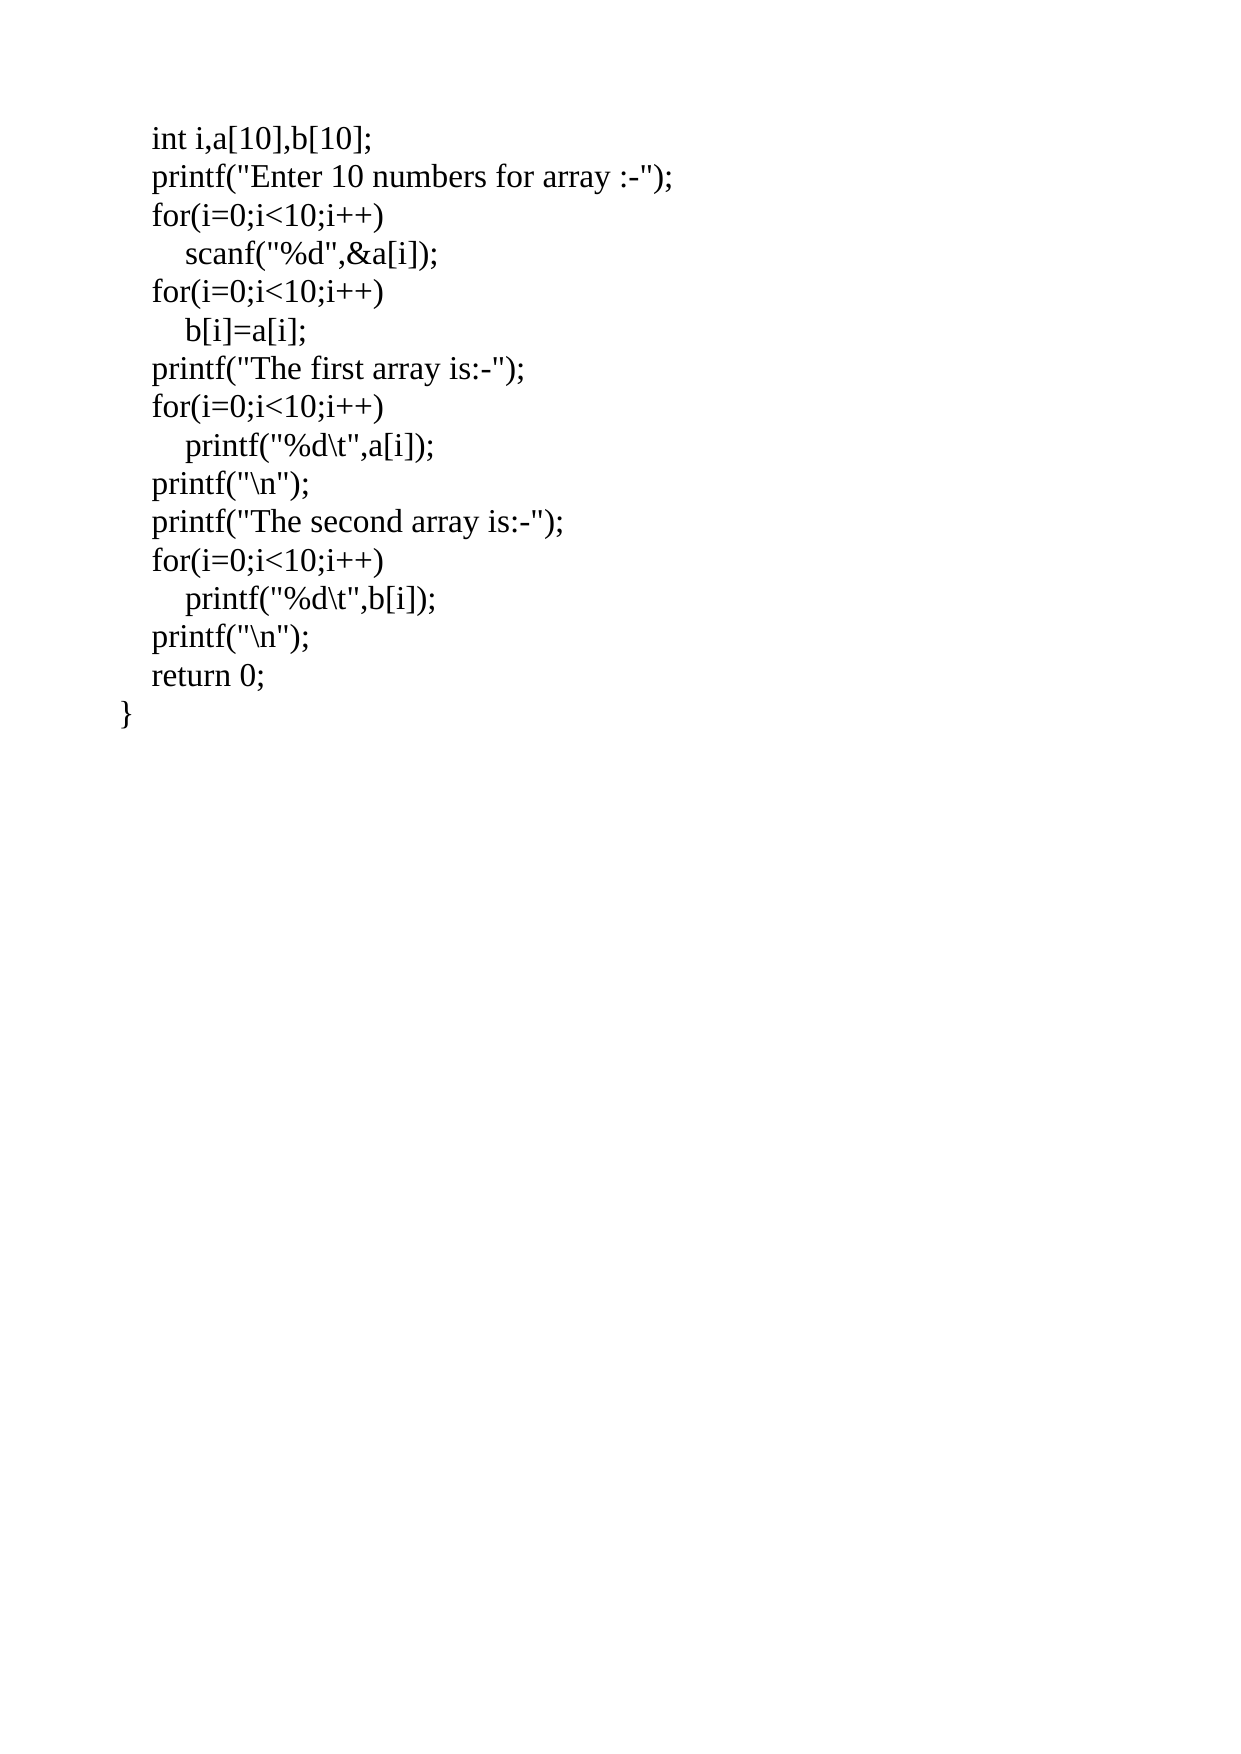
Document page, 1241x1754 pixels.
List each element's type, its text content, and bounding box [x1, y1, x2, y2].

text printf("%d\t",b[i]); [118, 578, 1122, 616]
text } [118, 693, 1122, 731]
text for(i=0;i<10;i++) [118, 271, 1122, 310]
text printf("The first array is:-"); [118, 348, 1122, 386]
text for(i=0;i<10;i++) [118, 195, 1122, 233]
text printf("Enter 10 numbers for array :-"); [118, 156, 1122, 195]
text for(i=0;i<10;i++) [118, 386, 1122, 425]
text scanf("%d",&a[i]); [118, 233, 1122, 271]
text b[i]=a[i]; [118, 310, 1122, 348]
text int i,a[10],b[10]; [118, 118, 1122, 156]
text printf("The second array is:-"); [118, 501, 1122, 540]
text printf("%d\t",a[i]); [118, 425, 1122, 463]
text for(i=0;i<10;i++) [118, 540, 1122, 578]
text return 0; [118, 655, 1122, 693]
text printf("\n"); [118, 616, 1122, 655]
text printf("\n"); [118, 463, 1122, 501]
